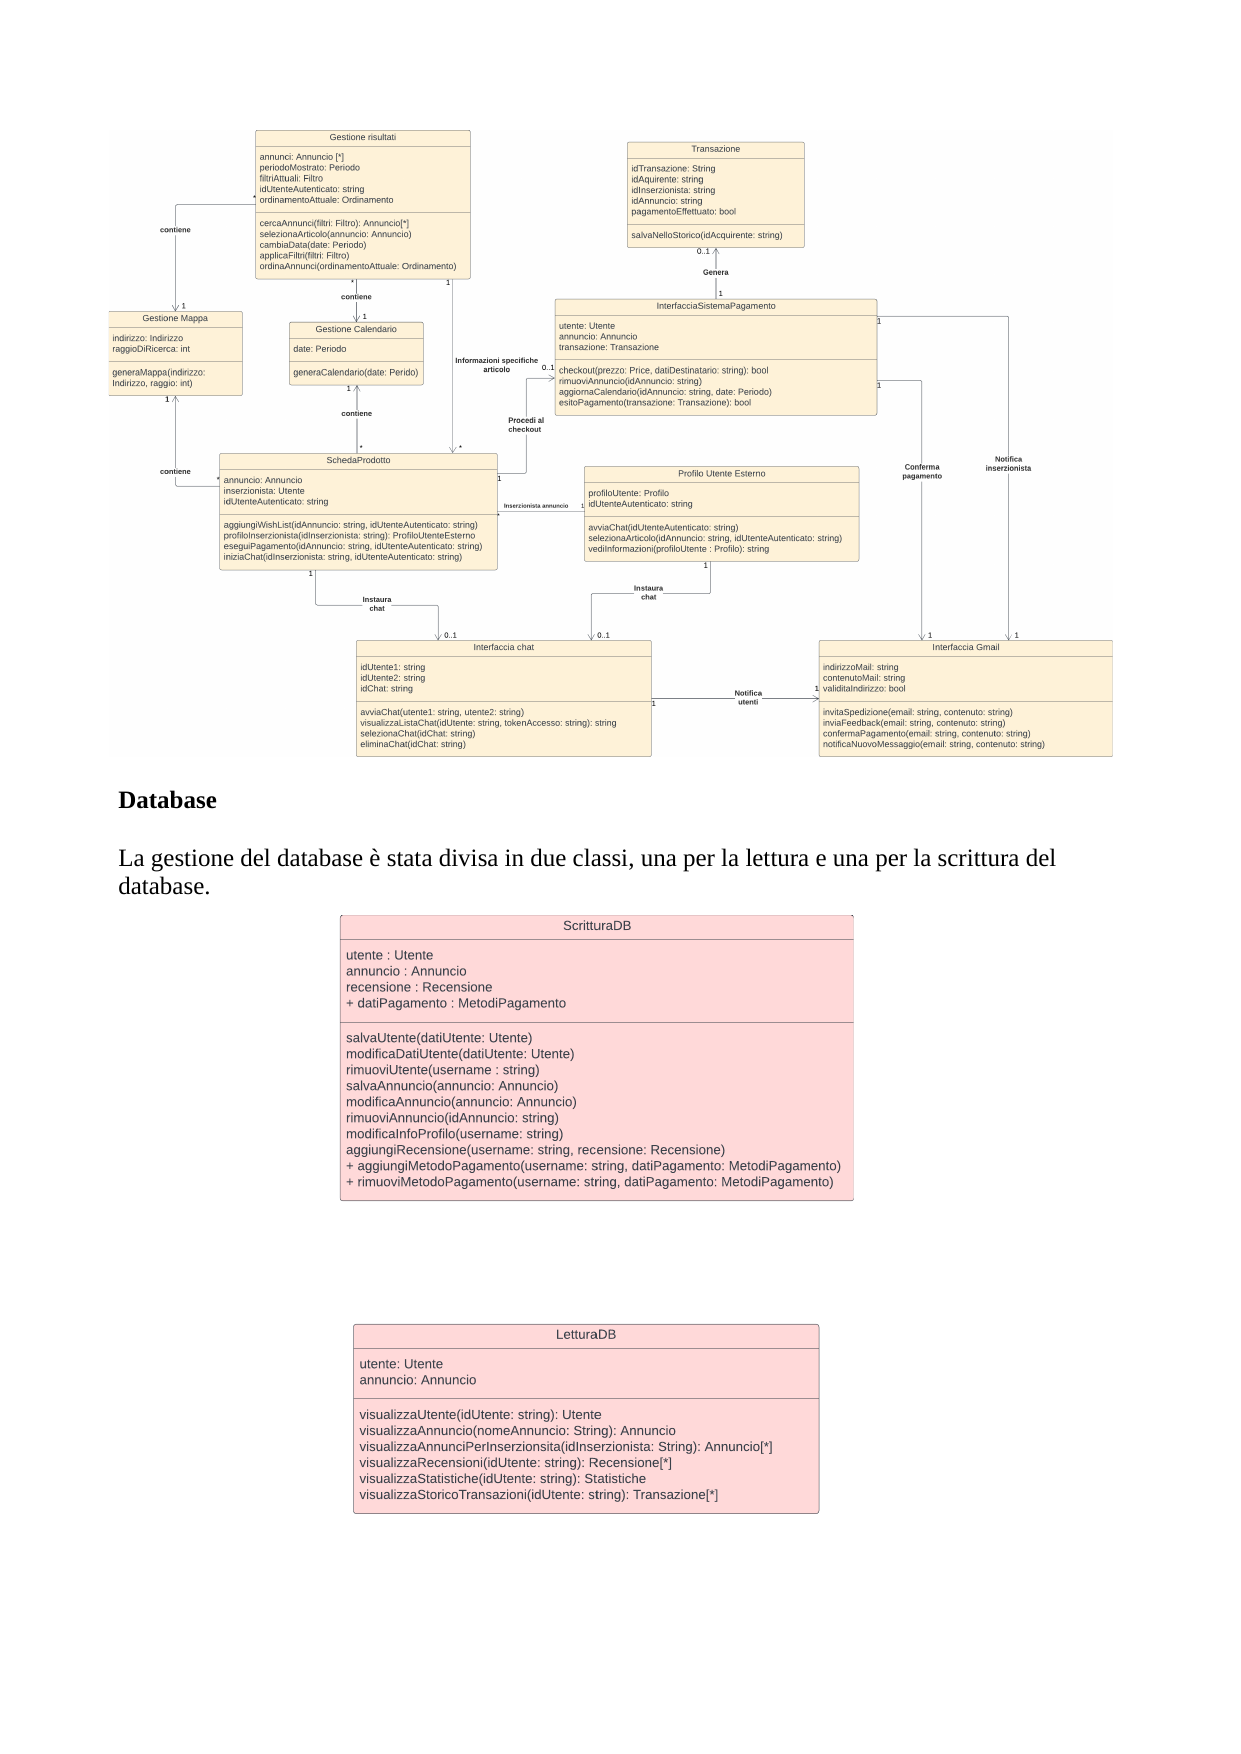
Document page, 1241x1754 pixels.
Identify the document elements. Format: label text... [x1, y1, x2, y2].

picture [339, 915, 854, 1514]
text Database [118, 785, 1122, 814]
picture [108, 130, 1113, 757]
text La gestione del database è stata divisa in due classi, una per la lettura e una per la scrittura del database. [118, 843, 1122, 900]
